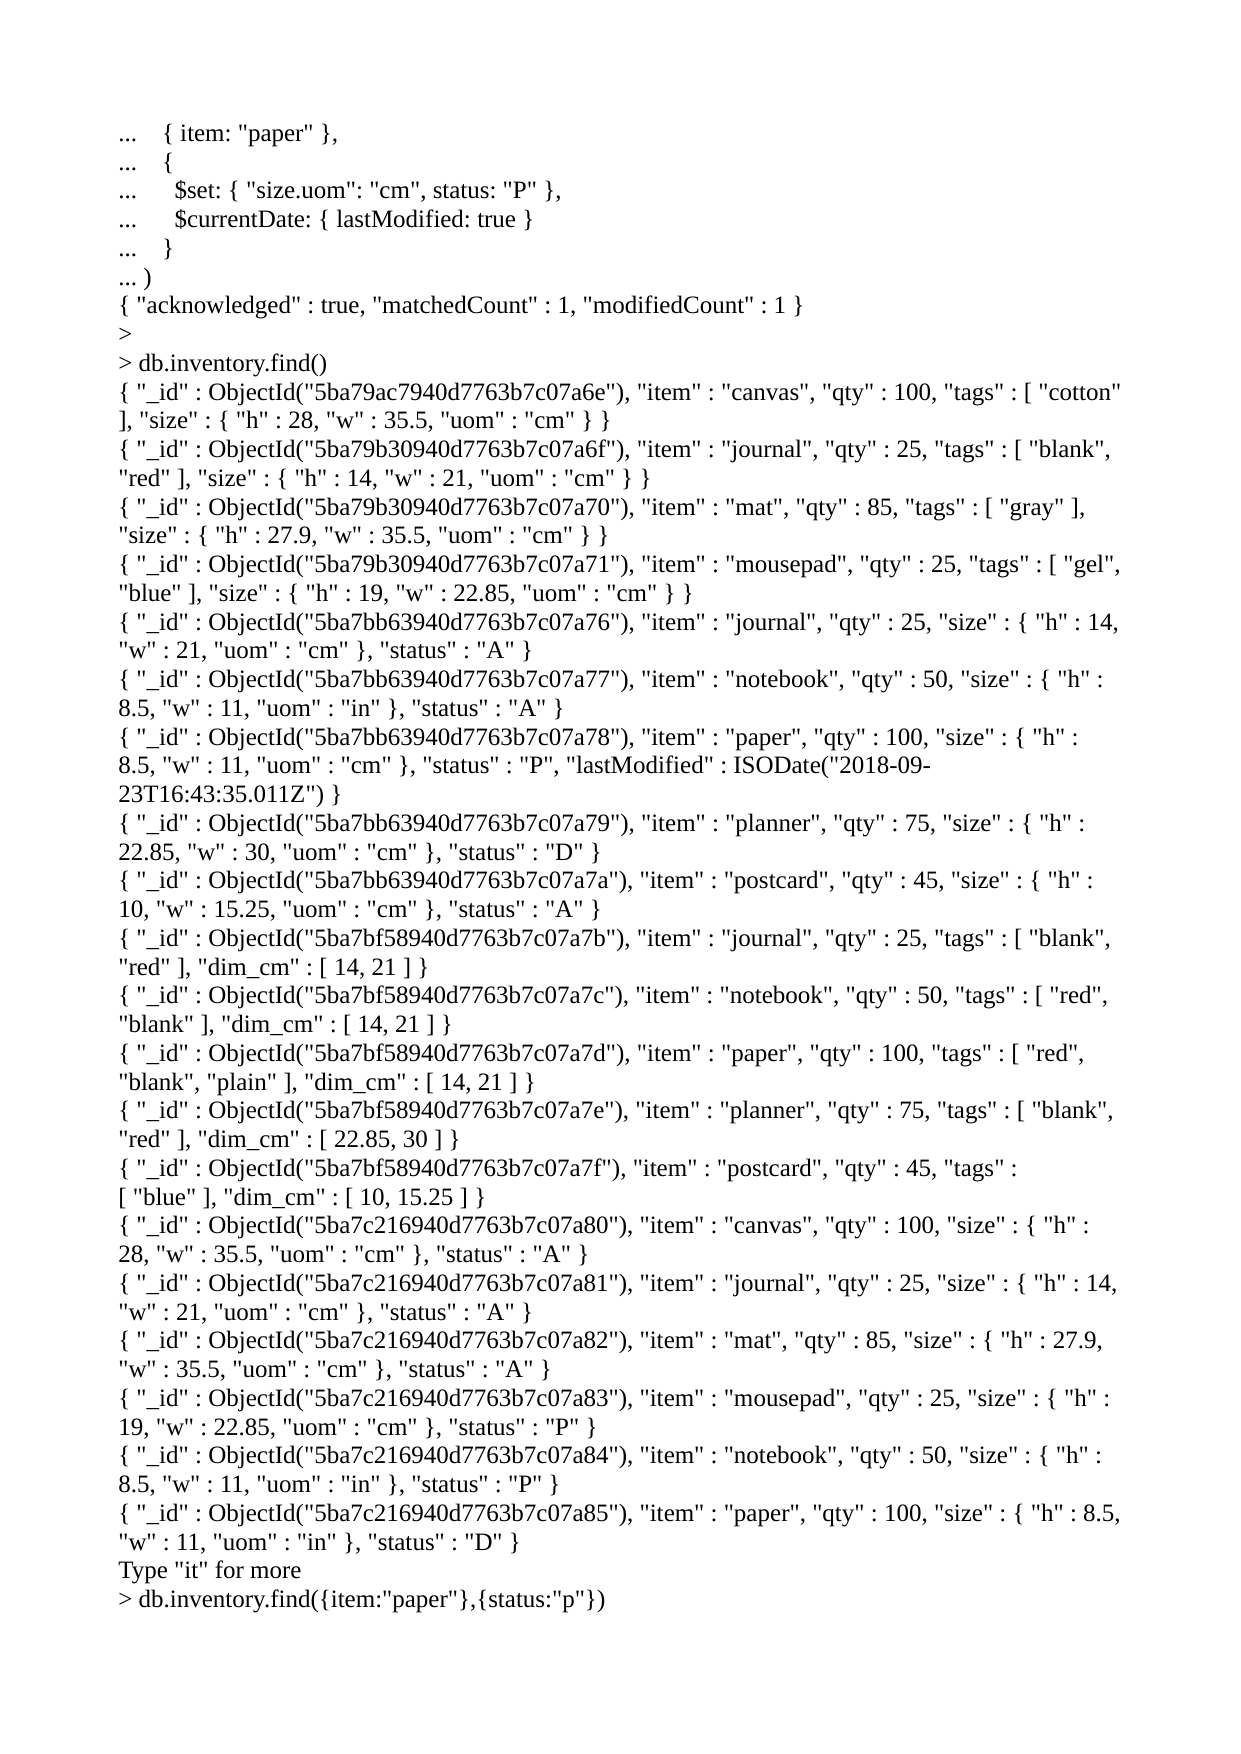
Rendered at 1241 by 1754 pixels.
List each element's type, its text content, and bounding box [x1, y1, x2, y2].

text { "_id" : ObjectId("5ba7bb63940d7763b7c07a77"), "item" : "notebook", "qty" : 50, "size" : { "h" : 8.5, "w" : 11, "uom" : "in" }, "status" : "A" } [118, 664, 1122, 722]
text { "acknowledged" : true, "matchedCount" : 1, "modifiedCount" : 1 } [118, 291, 1122, 319]
text { "_id" : ObjectId("5ba7c216940d7763b7c07a85"), "item" : "paper", "qty" : 100, "size" : { "h" : 8.5, "w" : 11, "uom" : "in" }, "status" : "D" } [118, 1498, 1122, 1556]
text { "_id" : ObjectId("5ba7c216940d7763b7c07a81"), "item" : "journal", "qty" : 25, "size" : { "h" : 14, "w" : 21, "uom" : "cm" }, "status" : "A" } [118, 1268, 1122, 1326]
text ... { item: "paper" }, [118, 118, 1122, 147]
text { "_id" : ObjectId("5ba7bf58940d7763b7c07a7d"), "item" : "paper", "qty" : 100, "tags" : [ "red", "blank", "plain" ], "dim_cm" : [ 14, 21 ] } [118, 1038, 1122, 1096]
text ... $set: { "size.uom": "cm", status: "P" }, [118, 176, 1122, 204]
text { "_id" : ObjectId("5ba79b30940d7763b7c07a6f"), "item" : "journal", "qty" : 25, "tags" : [ "blank", "red" ], "size" : { "h" : 14, "w" : 21, "uom" : "cm" } } [118, 434, 1122, 492]
text { "_id" : ObjectId("5ba79b30940d7763b7c07a70"), "item" : "mat", "qty" : 85, "tags" : [ "gray" ], "size" : { "h" : 27.9, "w" : 35.5, "uom" : "cm" } } [118, 492, 1122, 549]
text { "_id" : ObjectId("5ba7bb63940d7763b7c07a79"), "item" : "planner", "qty" : 75, "size" : { "h" : 22.85, "w" : 30, "uom" : "cm" }, "status" : "D" } [118, 808, 1122, 866]
text ... } [118, 233, 1122, 262]
text { "_id" : ObjectId("5ba79ac7940d7763b7c07a6e"), "item" : "canvas", "qty" : 100, "tags" : [ "cotton" ], "size" : { "h" : 28, "w" : 35.5, "uom" : "cm" } } [118, 377, 1122, 434]
text { "_id" : ObjectId("5ba7c216940d7763b7c07a82"), "item" : "mat", "qty" : 85, "size" : { "h" : 27.9, "w" : 35.5, "uom" : "cm" }, "status" : "A" } [118, 1326, 1122, 1383]
text ... $currentDate: { lastModified: true } [118, 204, 1122, 233]
text ... { [118, 147, 1122, 176]
text { "_id" : ObjectId("5ba7bb63940d7763b7c07a7a"), "item" : "postcard", "qty" : 45, "size" : { "h" : 10, "w" : 15.25, "uom" : "cm" }, "status" : "A" } [118, 866, 1122, 923]
text { "_id" : ObjectId("5ba7bf58940d7763b7c07a7b"), "item" : "journal", "qty" : 25, "tags" : [ "blank", "red" ], "dim_cm" : [ 14, 21 ] } [118, 923, 1122, 981]
text { "_id" : ObjectId("5ba7bb63940d7763b7c07a78"), "item" : "paper", "qty" : 100, "size" : { "h" : 8.5, "w" : 11, "uom" : "cm" }, "status" : "P", "lastModified" : ISODate("2018-09-23T16:43:35.011Z") } [118, 722, 1122, 808]
text { "_id" : ObjectId("5ba7bf58940d7763b7c07a7c"), "item" : "notebook", "qty" : 50, "tags" : [ "red", "blank" ], "dim_cm" : [ 14, 21 ] } [118, 981, 1122, 1038]
text > db.inventory.find() [118, 348, 1122, 377]
text { "_id" : ObjectId("5ba7bb63940d7763b7c07a76"), "item" : "journal", "qty" : 25, "size" : { "h" : 14, "w" : 21, "uom" : "cm" }, "status" : "A" } [118, 607, 1122, 664]
text { "_id" : ObjectId("5ba7c216940d7763b7c07a84"), "item" : "notebook", "qty" : 50, "size" : { "h" : 8.5, "w" : 11, "uom" : "in" }, "status" : "P" } [118, 1441, 1122, 1498]
text { "_id" : ObjectId("5ba79b30940d7763b7c07a71"), "item" : "mousepad", "qty" : 25, "tags" : [ "gel", "blue" ], "size" : { "h" : 19, "w" : 22.85, "uom" : "cm" } } [118, 549, 1122, 607]
text Type "it" for more [118, 1556, 1122, 1584]
text { "_id" : ObjectId("5ba7bf58940d7763b7c07a7e"), "item" : "planner", "qty" : 75, "tags" : [ "blank", "red" ], "dim_cm" : [ 22.85, 30 ] } [118, 1096, 1122, 1153]
text > [118, 319, 1122, 348]
text ... ) [118, 262, 1122, 291]
text { "_id" : ObjectId("5ba7c216940d7763b7c07a83"), "item" : "mousepad", "qty" : 25, "size" : { "h" : 19, "w" : 22.85, "uom" : "cm" }, "status" : "P" } [118, 1383, 1122, 1441]
text { "_id" : ObjectId("5ba7bf58940d7763b7c07a7f"), "item" : "postcard", "qty" : 45, "tags" : [ "blue" ], "dim_cm" : [ 10, 15.25 ] } [118, 1153, 1122, 1211]
text > db.inventory.find({item:"paper"},{status:"p"}) [118, 1584, 1122, 1613]
text { "_id" : ObjectId("5ba7c216940d7763b7c07a80"), "item" : "canvas", "qty" : 100, "size" : { "h" : 28, "w" : 35.5, "uom" : "cm" }, "status" : "A" } [118, 1211, 1122, 1268]
